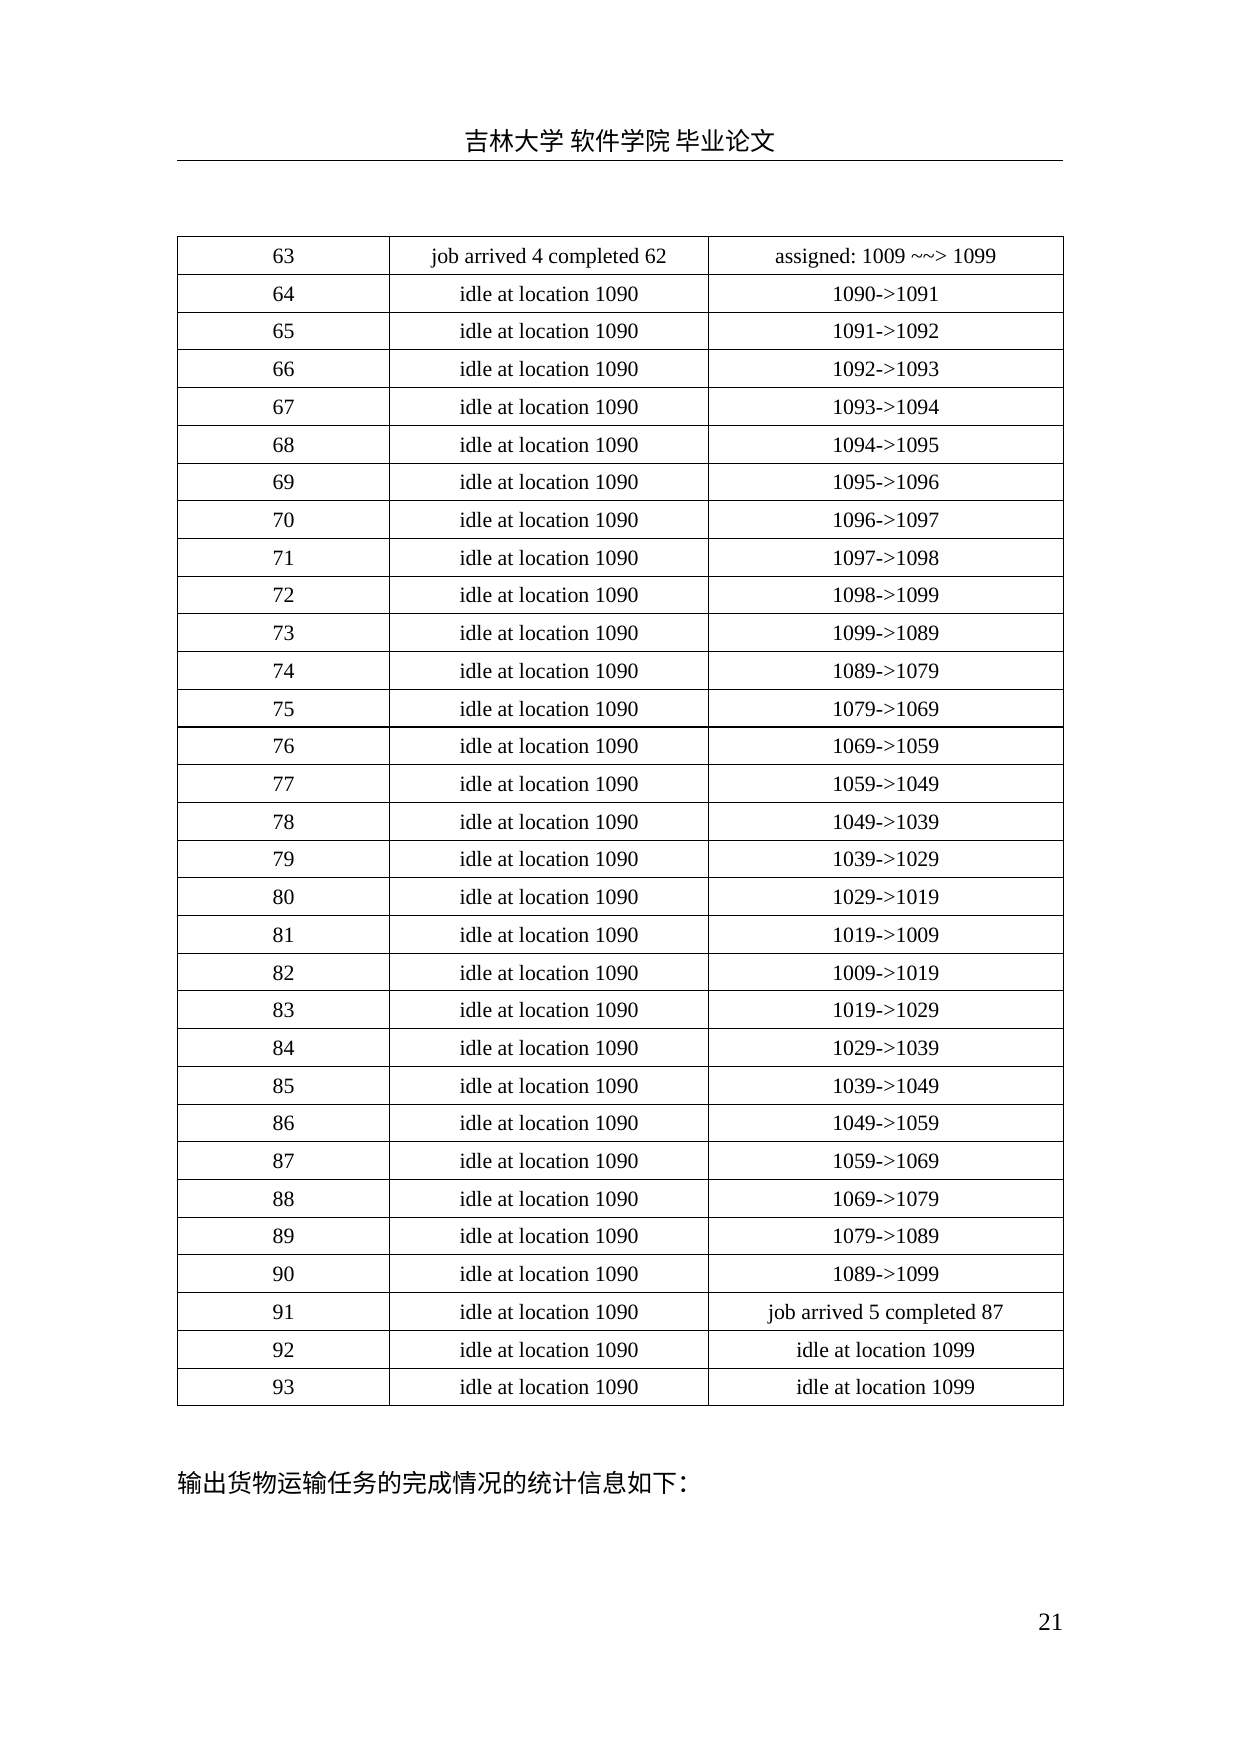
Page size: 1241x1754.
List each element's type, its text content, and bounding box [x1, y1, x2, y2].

table_cell 73 [178, 614, 389, 651]
table_cell idle at location 1090 [390, 1067, 708, 1103]
table_cell 69 [178, 464, 389, 500]
table_cell 77 [178, 765, 389, 802]
table_cell 67 [178, 388, 389, 425]
table_cell job arrived 5 completed 87 [709, 1293, 1063, 1330]
table_cell 64 [178, 275, 389, 312]
table_cell 68 [178, 426, 389, 462]
table_cell 79 [178, 841, 389, 877]
table_cell idle at location 1099 [709, 1331, 1063, 1367]
table_cell 71 [178, 539, 389, 576]
table_cell idle at location 1090 [390, 1255, 708, 1292]
table_cell 70 [178, 501, 389, 538]
table_cell idle at location 1090 [390, 728, 708, 764]
table_cell 1096->1097 [709, 501, 1063, 538]
table_cell 92 [178, 1331, 389, 1367]
table_cell 1059->1049 [709, 765, 1063, 802]
table_cell 86 [178, 1105, 389, 1141]
table_cell idle at location 1090 [390, 916, 708, 953]
table_cell job arrived 4 completed 62 [390, 237, 708, 274]
table_cell 1019->1009 [709, 916, 1063, 953]
table_cell idle at location 1090 [390, 426, 708, 462]
table_cell assigned: 1009 ~~> 1099 [709, 237, 1063, 274]
table_cell idle at location 1090 [390, 1180, 708, 1217]
table_cell idle at location 1090 [390, 577, 708, 613]
table_cell 1092->1093 [709, 350, 1063, 387]
table_cell 85 [178, 1067, 389, 1103]
table_cell 82 [178, 954, 389, 990]
table_cell 84 [178, 1029, 389, 1066]
table_cell 1079->1089 [709, 1218, 1063, 1254]
table_cell 65 [178, 313, 389, 349]
table_cell idle at location 1090 [390, 954, 708, 990]
table_cell 1029->1019 [709, 878, 1063, 915]
table_cell idle at location 1090 [390, 388, 708, 425]
table_cell 1089->1079 [709, 652, 1063, 689]
table_cell idle at location 1090 [390, 652, 708, 689]
table_cell idle at location 1090 [390, 991, 708, 1028]
table_cell idle at location 1090 [390, 803, 708, 839]
table_cell idle at location 1090 [390, 1293, 708, 1330]
table_cell 81 [178, 916, 389, 953]
table_cell idle at location 1090 [390, 841, 708, 877]
table_cell 1094->1095 [709, 426, 1063, 462]
table_cell idle at location 1090 [390, 765, 708, 802]
table_cell 1019->1029 [709, 991, 1063, 1028]
table_cell 66 [178, 350, 389, 387]
table_cell 91 [178, 1293, 389, 1330]
table_cell idle at location 1090 [390, 539, 708, 576]
text 输出货物运输任务的完成情况的统计信息如下： [177, 1464, 1063, 1500]
table_cell idle at location 1090 [390, 614, 708, 651]
table_cell idle at location 1090 [390, 1369, 708, 1405]
table_cell idle at location 1090 [390, 1218, 708, 1254]
table_cell 1097->1098 [709, 539, 1063, 576]
table_cell 1069->1079 [709, 1180, 1063, 1217]
table_cell 1049->1059 [709, 1105, 1063, 1141]
table_cell 1009->1019 [709, 954, 1063, 990]
table_cell 1079->1069 [709, 690, 1063, 726]
table_cell 1099->1089 [709, 614, 1063, 651]
table_cell 90 [178, 1255, 389, 1292]
table_cell idle at location 1090 [390, 350, 708, 387]
table_cell 1049->1039 [709, 803, 1063, 839]
table_cell idle at location 1090 [390, 1142, 708, 1179]
table_cell idle at location 1090 [390, 878, 708, 915]
table_cell 1039->1029 [709, 841, 1063, 877]
table_cell 78 [178, 803, 389, 839]
table_cell 1098->1099 [709, 577, 1063, 613]
table_cell 89 [178, 1218, 389, 1254]
table_cell idle at location 1090 [390, 1105, 708, 1141]
table_cell idle at location 1090 [390, 275, 708, 312]
table_cell 1091->1092 [709, 313, 1063, 349]
table_cell idle at location 1090 [390, 313, 708, 349]
table_cell 1029->1039 [709, 1029, 1063, 1066]
table_cell 76 [178, 728, 389, 764]
table_cell 1039->1049 [709, 1067, 1063, 1103]
table_cell 93 [178, 1369, 389, 1405]
table_cell 88 [178, 1180, 389, 1217]
table_cell idle at location 1090 [390, 1029, 708, 1066]
table_cell 1069->1059 [709, 728, 1063, 764]
table_cell 1089->1099 [709, 1255, 1063, 1292]
table_cell idle at location 1090 [390, 690, 708, 726]
table_cell 80 [178, 878, 389, 915]
table_cell 1090->1091 [709, 275, 1063, 312]
table_cell idle at location 1090 [390, 501, 708, 538]
table_cell 83 [178, 991, 389, 1028]
table_cell 63 [178, 237, 389, 274]
table_cell 1059->1069 [709, 1142, 1063, 1179]
table_cell idle at location 1099 [709, 1369, 1063, 1405]
table_cell 72 [178, 577, 389, 613]
table_cell 75 [178, 690, 389, 726]
table_cell 1095->1096 [709, 464, 1063, 500]
table_cell 74 [178, 652, 389, 689]
table_cell 1093->1094 [709, 388, 1063, 425]
table_cell idle at location 1090 [390, 1331, 708, 1367]
table_cell idle at location 1090 [390, 464, 708, 500]
table_cell 87 [178, 1142, 389, 1179]
